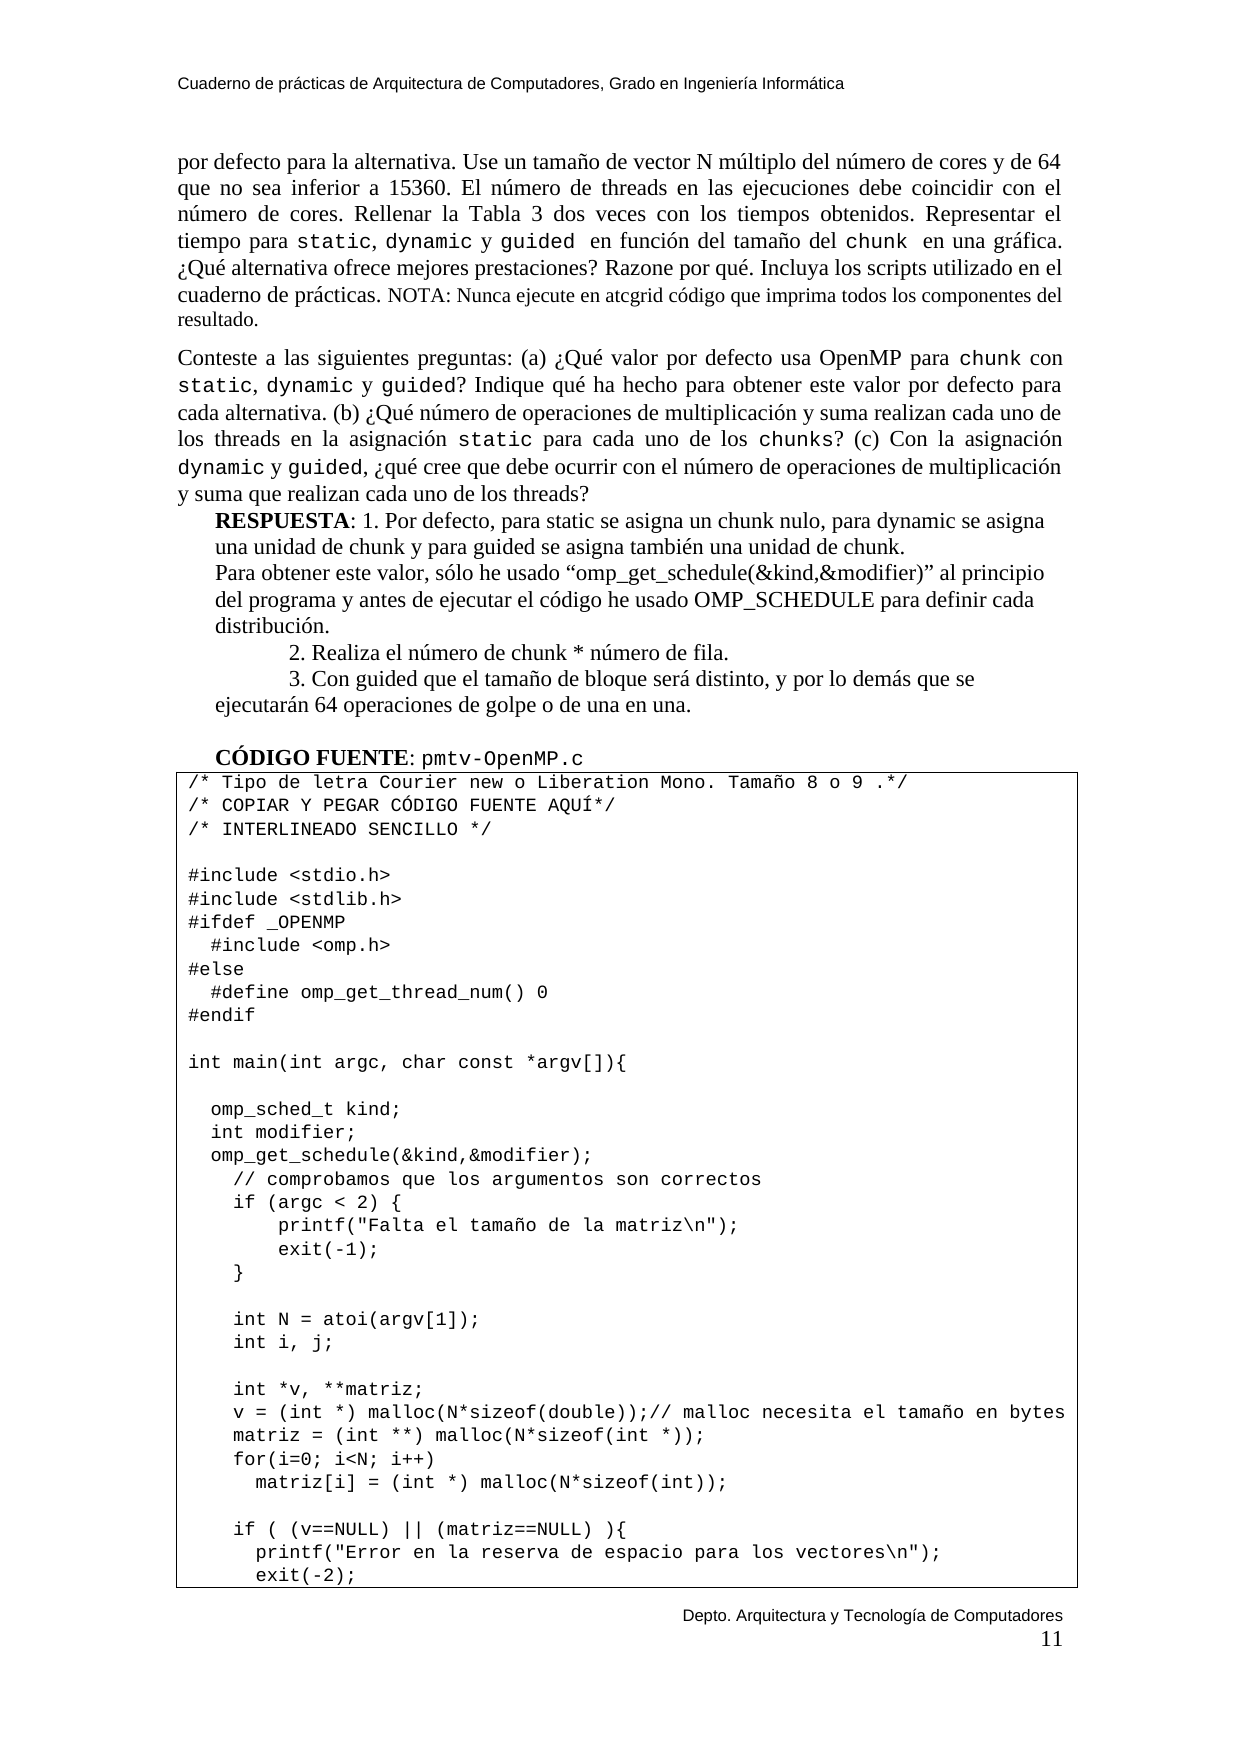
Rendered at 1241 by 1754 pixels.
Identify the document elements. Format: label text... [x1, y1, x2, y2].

text 2. Realiza el número de chunk * número de fila. [215, 638, 1063, 665]
list por defecto para la alternativa. Use un tamaño de vector N múltiplo del número de cores y de 64 que no sea inferior a 15360. El número de threads en las ejecuciones debe coincidir con el número de cores. Rellenar la Tabla 3 dos veces con los tiempos obtenidos. Representar el tiempo para static, dynamic y guided en función del tamaño del chunk en una gráfica. ¿Qué alternativa ofrece mejores prestaciones? Razone por qué. Incluya los scripts utilizado en el cuaderno de prácticas. NOTA: Nunca ejecute en atcgrid código que imprima todos los componentes del resultado. [177, 148, 1063, 331]
text CÓDIGO FUENTE: pmtv-OpenMP.c [215, 744, 1063, 772]
text 3. Con guided que el tamaño de bloque será distinto, y por lo demás que se ejecutarán 64 operaciones de golpe o de una en una. [215, 665, 1063, 718]
table_header /* Tipo de letra Courier new o Liberation Mono. Tamaño 8 o 9 .*/ /* COPIAR Y PEGAR CÓDIGO FUENTE AQUÍ*/ /* INTERLINEADO SENCILLO */ #include <stdio.h> #include <stdlib.h> #ifdef _OPENMP #include <omp.h> #else #define omp_get_thread_num() 0 #endif int main(int argc, char const *argv[]){ omp_sched_t kind; int modifier; omp_get_schedule(&kind,&modifier); // comprobamos que los argumentos son correctos if (argc < 2) { printf("Falta el tamaño de la matriz\n"); exit(-1); } int N = atoi(argv[1]); int i, j; int *v, **matriz; v = (int *) malloc(N*sizeof(double));// malloc necesita el tamaño en bytes matriz = (int **) malloc(N*sizeof(int *)); for(i=0; i<N; i++) matriz[i] = (int *) malloc(N*sizeof(int)); if ( (v==NULL) || (matriz==NULL) ){ printf("Error en la reserva de espacio para los vectores\n"); exit(-2); [177, 773, 1077, 1587]
text Para obtener este valor, sólo he usado “omp_get_schedule(&kind,&modifier)” al principio del programa y antes de ejecutar el código he usado OMP_SCHEDULE para definir cada distribución. [215, 559, 1063, 638]
text RESPUESTA: 1. Por defecto, para static se asigna un chunk nulo, para dynamic se asigna una unidad de chunk y para guided se asigna también una unidad de chunk. [215, 507, 1063, 559]
list Conteste a las siguientes preguntas: (a) ¿Qué valor por defecto usa OpenMP para chunk con static, dynamic y guided? Indique qué ha hecho para obtener este valor por defecto para cada alternativa. (b) ¿Qué número de operaciones de multiplicación y suma realizan cada uno de los threads en la asignación static para cada uno de los chunks? (c) Con la asignación dynamic y guided, ¿qué cree que debe ocurrir con el número de operaciones de multiplicación y suma que realizan cada uno de los threads? [177, 344, 1063, 507]
